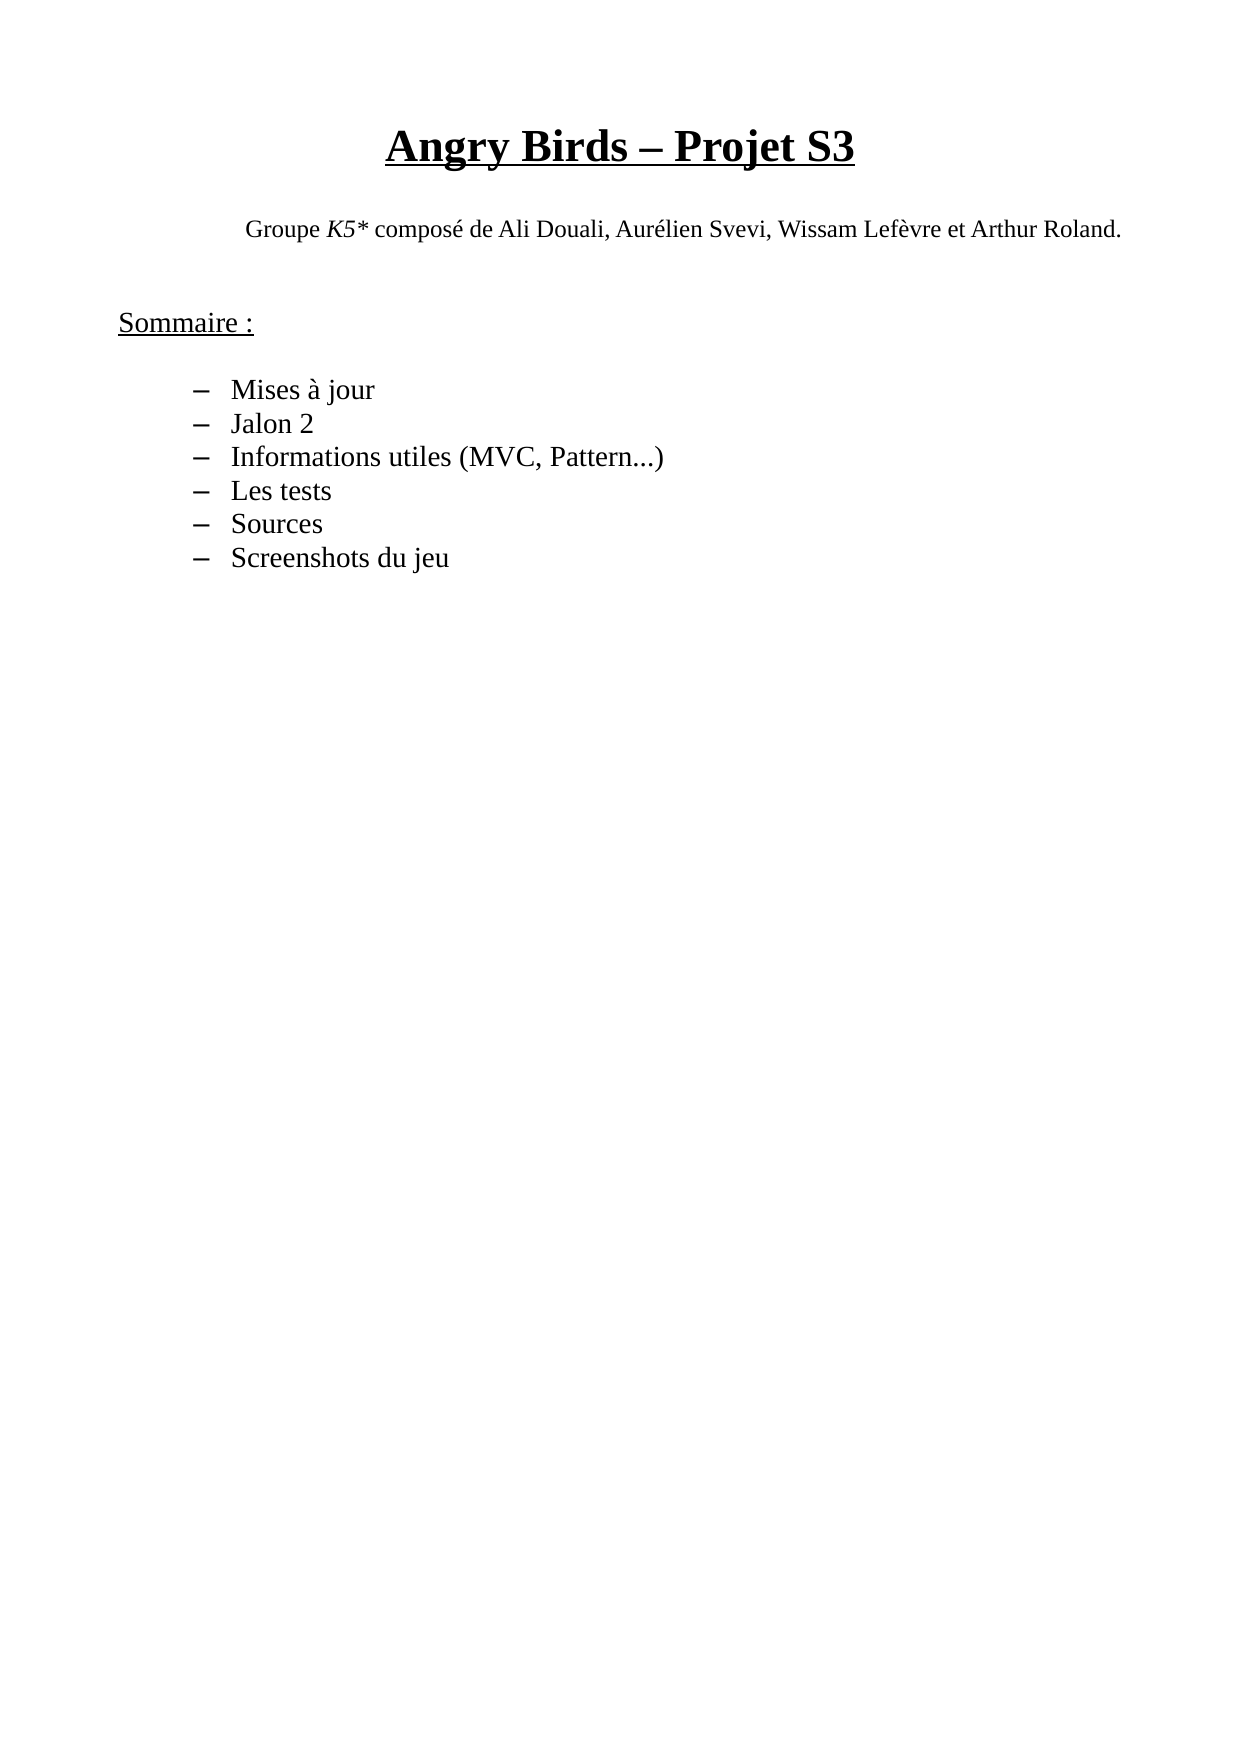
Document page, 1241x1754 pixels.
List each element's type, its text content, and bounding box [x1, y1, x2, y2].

list Les tests [193, 473, 1122, 507]
list Jalon 2 [193, 406, 1122, 439]
list Mises à jour [193, 372, 1122, 406]
text Angry Birds – Projet S3 [118, 118, 1122, 171]
list Sources [193, 507, 1122, 540]
text Sommaire : [118, 305, 1122, 338]
list Informations utiles (MVC, Pattern...) [193, 439, 1122, 473]
text Groupe K5* composé de Ali Douali, Aurélien Svevi, Wissam Lefèvre et Arthur Roland. [118, 214, 1122, 243]
list Screenshots du jeu [193, 540, 1122, 574]
